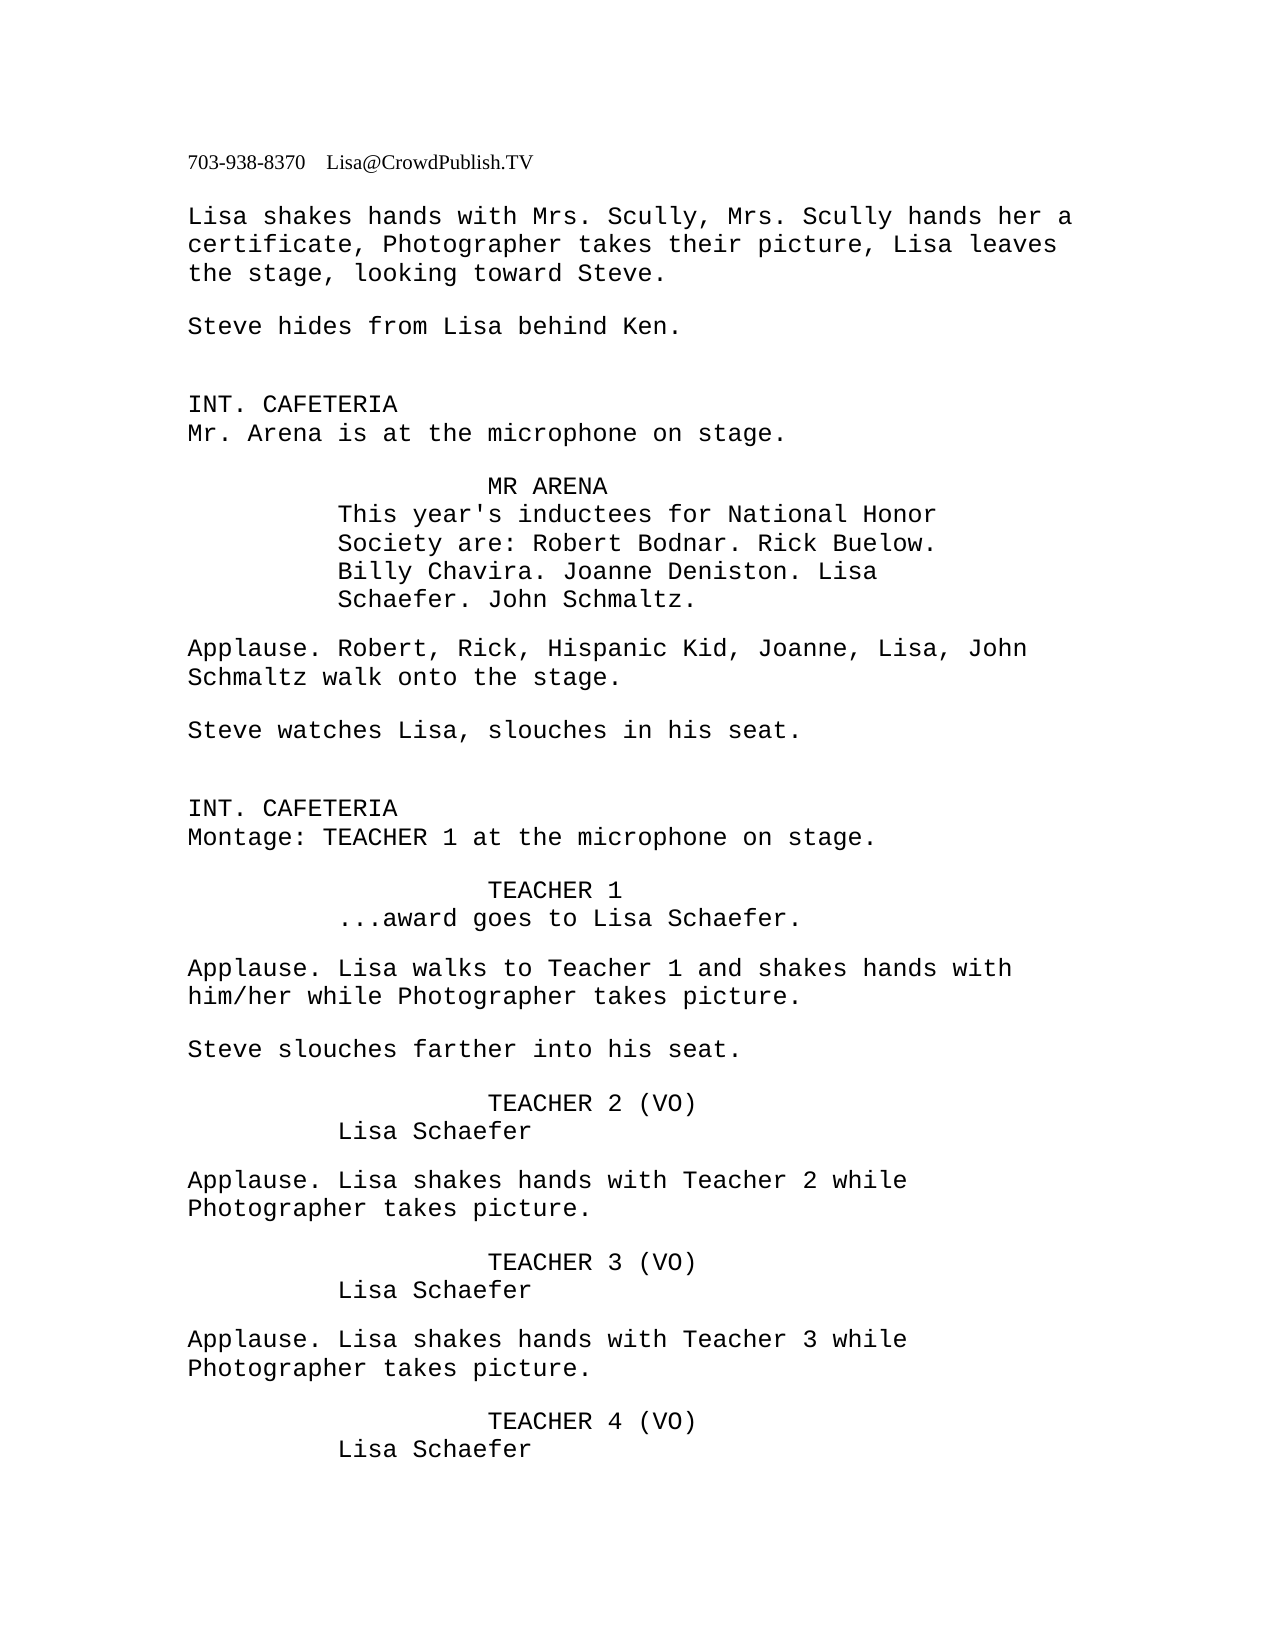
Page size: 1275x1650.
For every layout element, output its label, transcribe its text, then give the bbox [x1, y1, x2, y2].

text Steve slouches farther into his seat. [187, 1037, 1087, 1065]
text Lisa Schaefer [337, 1437, 937, 1465]
text Steve hides from Lisa behind Ken. [187, 313, 1087, 342]
text This year's inductees for National Honor Society are: Robert Bodnar. Rick Buelow. Billy Chavira. Joanne Deniston. Lisa Schaefer. John Schmaltz. [337, 502, 937, 615]
text Applause. Lisa shakes hands with Teacher 3 while Photographer takes picture. [187, 1327, 1087, 1383]
text TEACHER 2 (VO) [187, 1090, 1087, 1118]
text TEACHER 1 [187, 878, 1087, 906]
text MR ARENA [187, 473, 1087, 502]
text TEACHER 3 (VO) [187, 1249, 1087, 1278]
text Applause. Lisa walks to Teacher 1 and shakes hands with him/her while Photographer takes picture. [187, 955, 1087, 1012]
text Applause. Lisa shakes hands with Teacher 2 while Photographer takes picture. [187, 1168, 1087, 1224]
text Applause. Robert, Rick, Hispanic Kid, Joanne, Lisa, John Schmaltz walk onto the stage. [187, 636, 1087, 693]
text Lisa Schaefer [337, 1118, 937, 1147]
text Montage: TEACHER 1 at the microphone on stage. [187, 824, 1087, 853]
text Lisa Schaefer [337, 1278, 937, 1306]
text Mr. Arena is at the microphone on stage. [187, 420, 1087, 448]
text Lisa shakes hands with Mrs. Scully, Mrs. Scully hands her a certificate, Photographer takes their picture, Lisa leaves the stage, looking toward Steve. [187, 203, 1087, 288]
text TEACHER 4 (VO) [187, 1408, 1087, 1437]
text ...award goes to Lisa Schaefer. [337, 906, 937, 934]
text Steve watches Lisa, slouches in his seat. [187, 718, 1087, 746]
subtitle INT. CAFETERIA [187, 796, 1087, 824]
subtitle INT. CAFETERIA [187, 392, 1087, 420]
